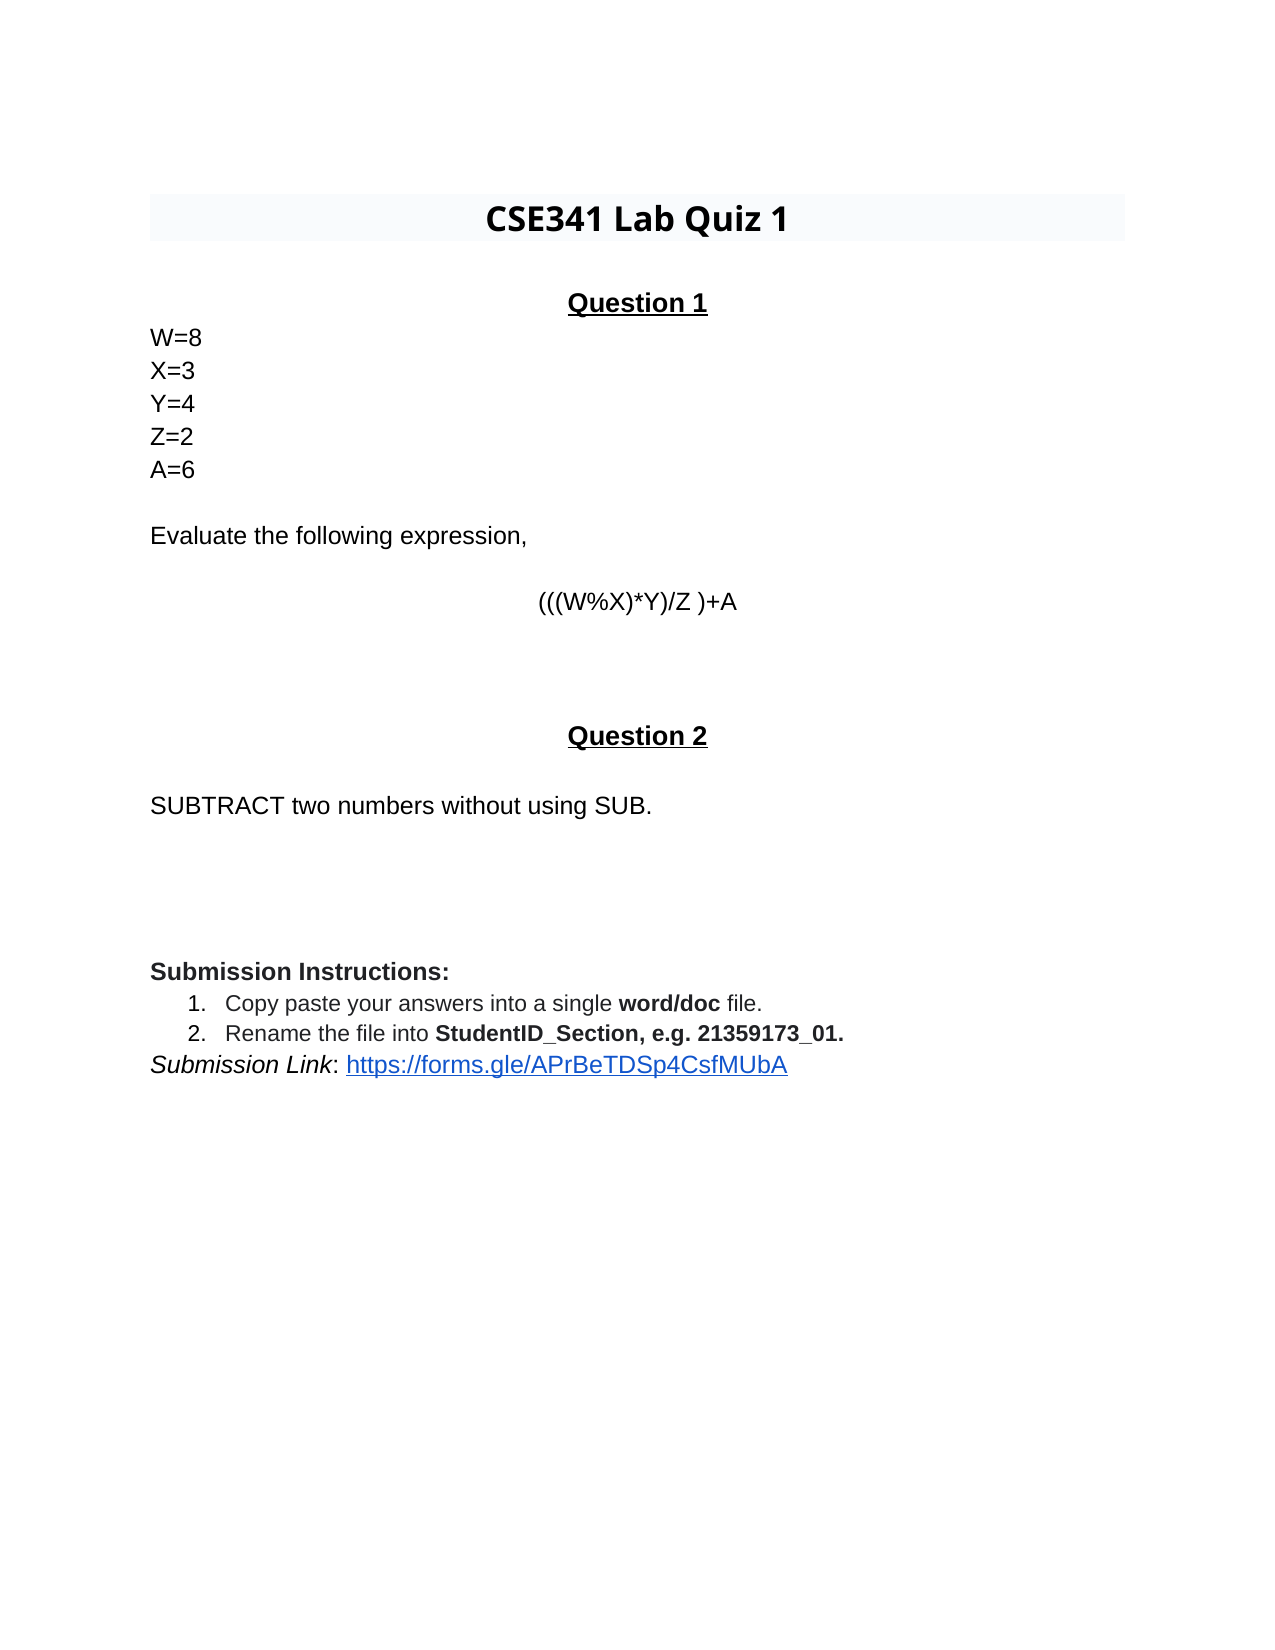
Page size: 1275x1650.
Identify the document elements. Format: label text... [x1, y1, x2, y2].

text Submission Instructions: [150, 956, 1125, 985]
text SUBTRACT two numbers without using SUB. [150, 791, 1125, 820]
text CSE341 Lab Quiz 1 [150, 194, 1125, 241]
text A=6 [150, 455, 1125, 484]
text Evaluate the following expression, [150, 521, 1125, 550]
text Y=4 [150, 389, 1125, 418]
text (((W%X)*Y)/Z )+A [150, 587, 1125, 616]
list Copy paste your answers into a single word/doc file. [187, 989, 1125, 1016]
text X=3 [150, 356, 1125, 385]
text Question 2 [150, 719, 1125, 751]
text Z=2 [150, 422, 1125, 451]
text Question 1 [150, 287, 1125, 318]
list Rename the file into StudentID_Section, e.g. 21359173_01. [187, 1020, 1125, 1046]
text W=8 [150, 323, 1125, 352]
text Submission Link: https://forms.gle/APrBeTDSp4CsfMUbA [150, 1050, 1125, 1079]
